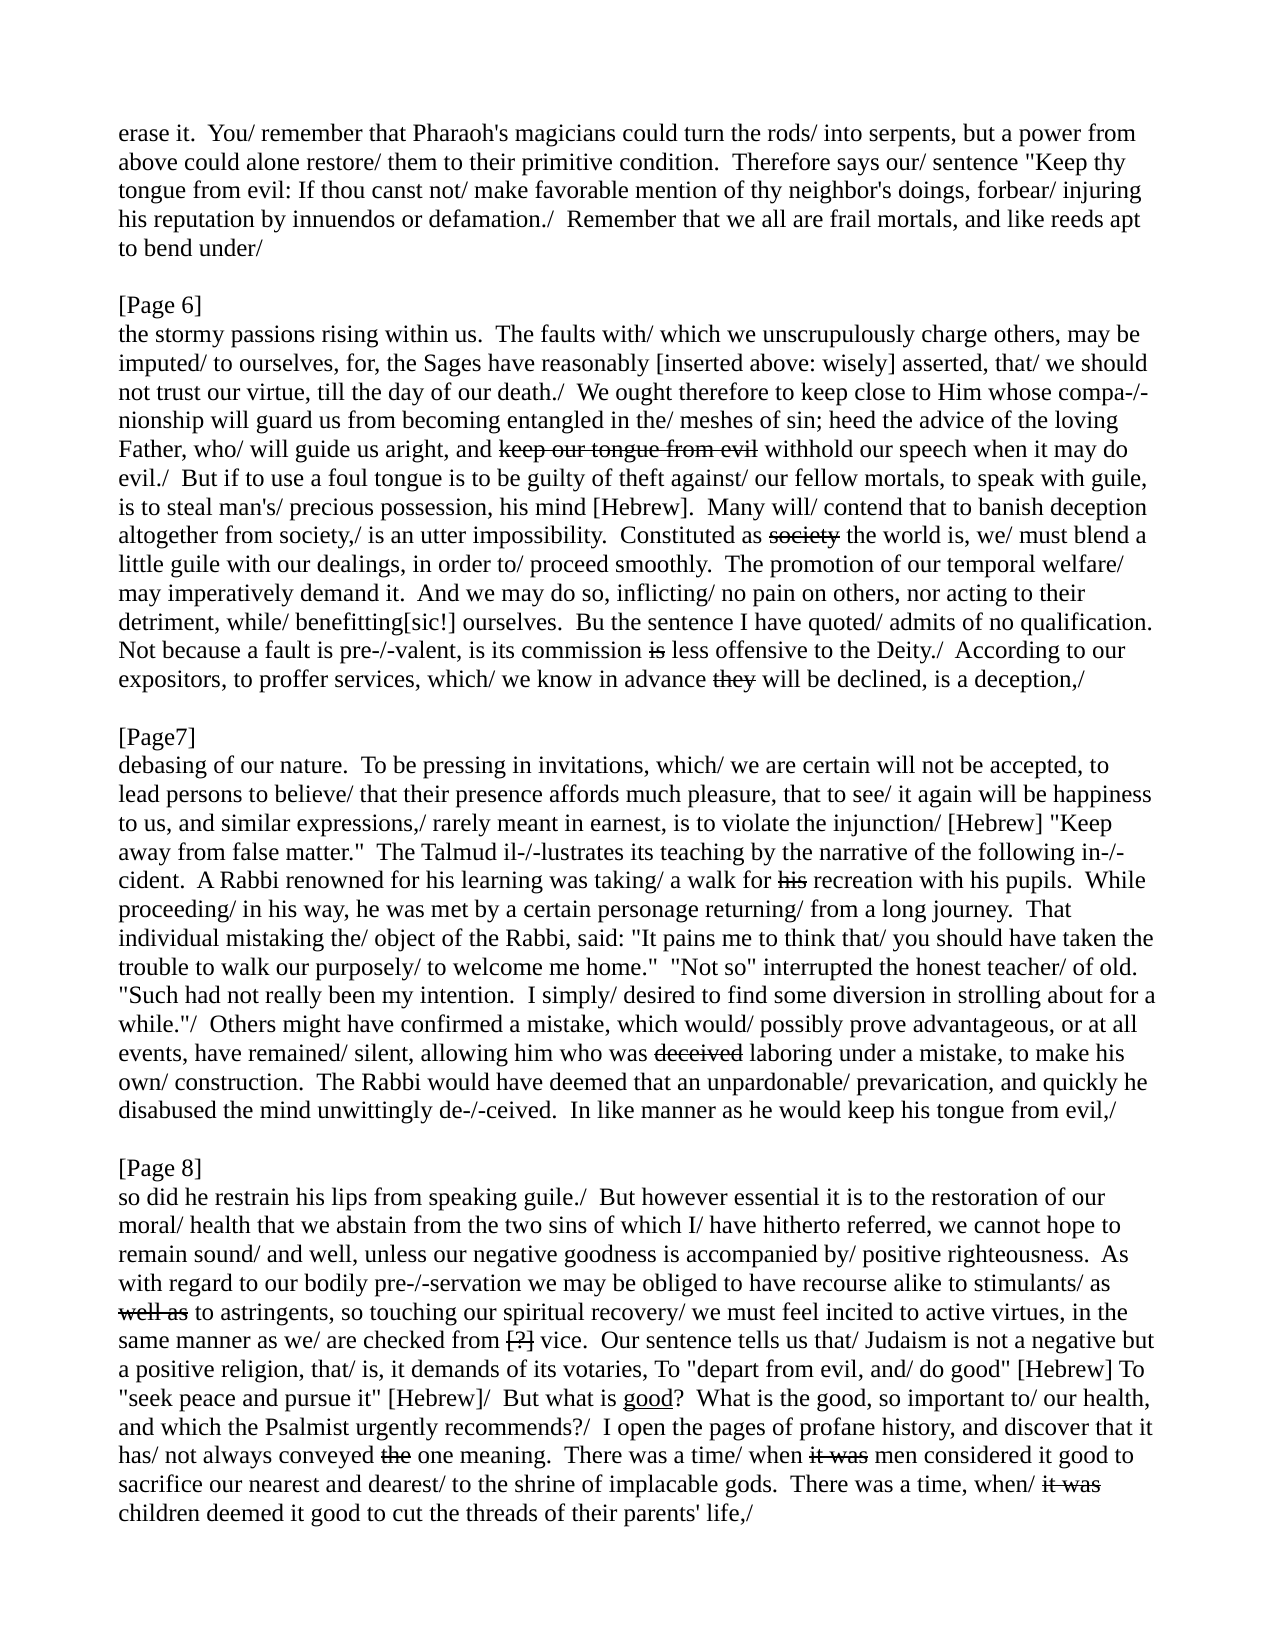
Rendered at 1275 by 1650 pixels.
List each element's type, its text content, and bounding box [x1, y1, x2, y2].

text erase it. You/ remember that Pharaoh's magicians could turn the rods/ into serpents, but a power from above could alone restore/ them to their primitive condition. Therefore says our/ sentence "Keep thy tongue from evil: If thou canst not/ make favorable mention of thy neighbor's doings, forbear/ injuring his reputation by innuendos or defamation./ Remember that we all are frail mortals, and like reeds apt to bend under/ [118, 118, 1157, 262]
text [Page 6] [118, 291, 1157, 319]
text so did he restrain his lips from speaking guile./ But however essential it is to the restoration of our moral/ health that we abstain from the two sins of which I/ have hitherto referred, we cannot hope to remain sound/ and well, unless our negative goodness is accompanied by/ positive righteousness. As with regard to our bodily pre-/-servation we may be obliged to have recourse alike to stimulants/ as well as to astringents, so touching our spiritual recovery/ we must feel incited to active virtues, in the same manner as we/ are checked from [?] vice. Our sentence tells us that/ Judaism is not a negative but a positive religion, that/ is, it demands of its votaries, To "depart from evil, and/ do good" [Hebrew] To "seek peace and pursue it" [Hebrew]/ But what is good? What is the good, so important to/ our health, and which the Psalmist urgently recommends?/ I open the pages of profane history, and discover that it has/ not always conveyed the one meaning. There was a time/ when it was men considered it good to sacrifice our nearest and dearest/ to the shrine of implacable gods. There was a time, when/ it was children deemed it good to cut the threads of their parents' life,/ [118, 1182, 1157, 1527]
text debasing of our nature. To be pressing in invitations, which/ we are certain will not be accepted, to lead persons to believe/ that their presence affords much pleasure, that to see/ it again will be happiness to us, and similar expressions,/ rarely meant in earnest, is to violate the injunction/ [Hebrew] "Keep away from false matter." The Talmud il-/-lustrates its teaching by the narrative of the following in-/-cident. A Rabbi renowned for his learning was taking/ a walk for his recreation with his pupils. While proceeding/ in his way, he was met by a certain personage returning/ from a long journey. That individual mistaking the/ object of the Rabbi, said: "It pains me to think that/ you should have taken the trouble to walk our purposely/ to welcome me home." "Not so" interrupted the honest teacher/ of old. "Such had not really been my intention. I simply/ desired to find some diversion in strolling about for a while."/ Others might have confirmed a mistake, which would/ possibly prove advantageous, or at all events, have remained/ silent, allowing him who was deceived laboring under a mistake, to make his own/ construction. The Rabbi would have deemed that an unpardonable/ prevarication, and quickly he disabused the mind unwittingly de-/-ceived. In like manner as he would keep his tongue from evil,/ [118, 751, 1157, 1124]
text [Page7] [118, 722, 1157, 751]
text [Page 8] [118, 1153, 1157, 1182]
text the stormy passions rising within us. The faults with/ which we unscrupulously charge others, may be imputed/ to ourselves, for, the Sages have reasonably [inserted above: wisely] asserted, that/ we should not trust our virtue, till the day of our death./ We ought therefore to keep close to Him whose compa-/-nionship will guard us from becoming entangled in the/ meshes of sin; heed the advice of the loving Father, who/ will guide us aright, and keep our tongue from evil withhold our speech when it may do evil./ But if to use a foul tongue is to be guilty of theft against/ our fellow mortals, to speak with guile, is to steal man's/ precious possession, his mind [Hebrew]. Many will/ contend that to banish deception altogether from society,/ is an utter impossibility. Constituted as society the world is, we/ must blend a little guile with our dealings, in order to/ proceed smoothly. The promotion of our temporal welfare/ may imperatively demand it. And we may do so, inflicting/ no pain on others, nor acting to their detriment, while/ benefitting[sic!] ourselves. Bu the sentence I have quoted/ admits of no qualification. Not because a fault is pre-/-valent, is its commission is less offensive to the Deity./ According to our expositors, to proffer services, which/ we know in advance they will be declined, is a deception,/ [118, 319, 1157, 693]
